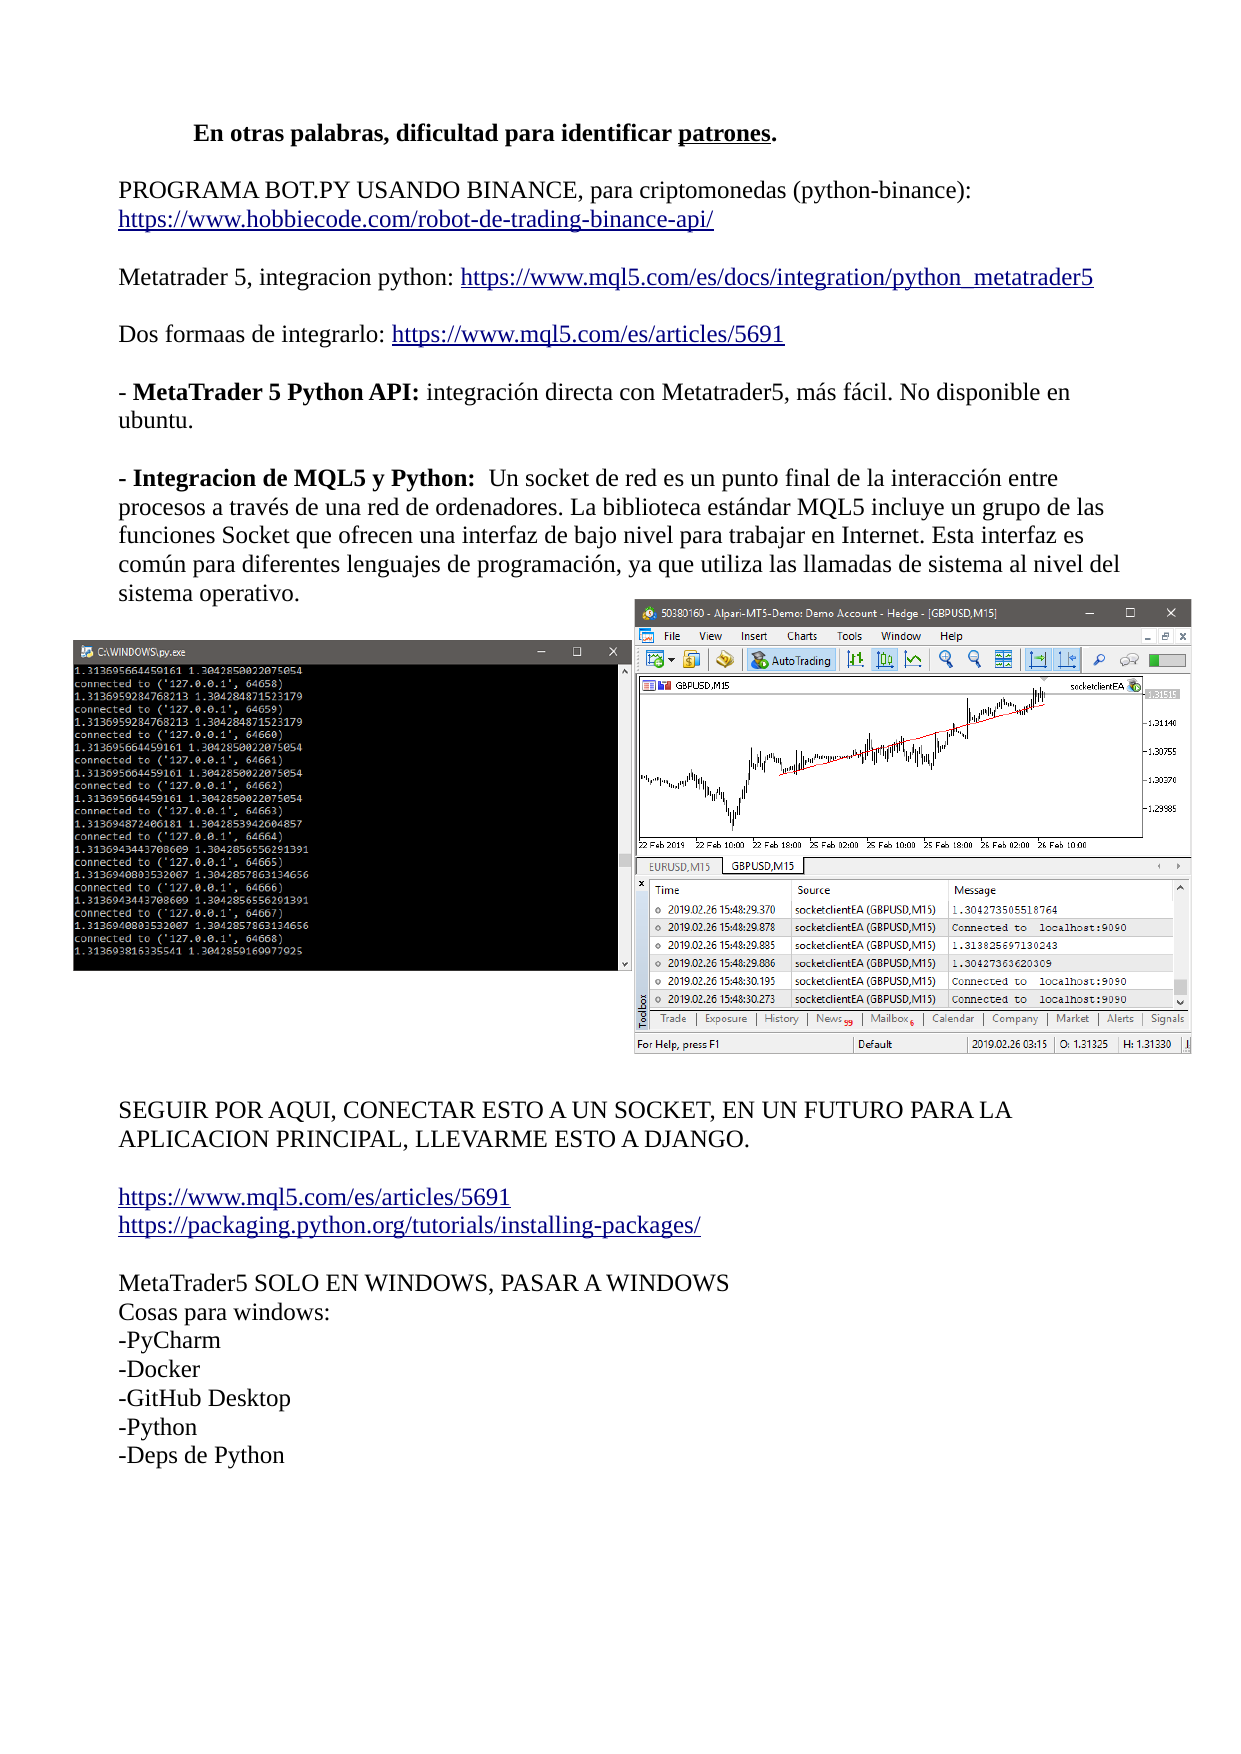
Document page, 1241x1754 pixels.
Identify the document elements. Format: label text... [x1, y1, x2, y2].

text Metatrader 5, integracion python: https://www.mql5.com/es/docs/integration/python_metatrader5 [118, 262, 1122, 291]
text MetaTrader5 SOLO EN WINDOWS, PASAR A WINDOWS [118, 1268, 1122, 1297]
text Dos formaas de integrarlo: https://www.mql5.com/es/articles/5691 [118, 319, 1122, 348]
text -Docker [118, 1354, 1122, 1383]
text -Deps de Python [118, 1441, 1122, 1469]
picture [634, 599, 1192, 1054]
text - Integracion de MQL5 y Python: Un socket de red es un punto final de la interacción entre procesos a través de una red de ordenadores. La biblioteca estándar MQL5 incluye un grupo de las funciones Socket que ofrecen una interfaz de bajo nivel para trabajar en Internet. Esta interfaz es común para diferentes lenguajes de programación, ya que utiliza las llamadas de sistema al nivel del sistema operativo. [118, 463, 1122, 607]
text -Python [118, 1412, 1122, 1441]
text SEGUIR POR AQUI, CONECTAR ESTO A UN SOCKET, EN UN FUTURO PARA LA APLICACION PRINCIPAL, LLEVARME ESTO A DJANGO. [118, 1096, 1122, 1153]
text https://www.mql5.com/es/articles/5691 [118, 1182, 1122, 1211]
list En otras palabras, dificultad para identificar patrones. [156, 118, 1122, 147]
text https://packaging.python.org/tutorials/installing-packages/ [118, 1211, 1122, 1239]
text -GitHub Desktop [118, 1383, 1122, 1412]
text PROGRAMA BOT.PY USANDO BINANCE, para criptomonedas (python-binance): https://www.hobbiecode.com/robot-de-trading-binance-api/ [118, 176, 1122, 233]
picture [73, 640, 632, 971]
text Cosas para windows: [118, 1297, 1122, 1326]
text - MetaTrader 5 Python API: integración directa con Metatrader5, más fácil. No disponible en ubuntu. [118, 377, 1122, 434]
text -PyCharm [118, 1326, 1122, 1354]
